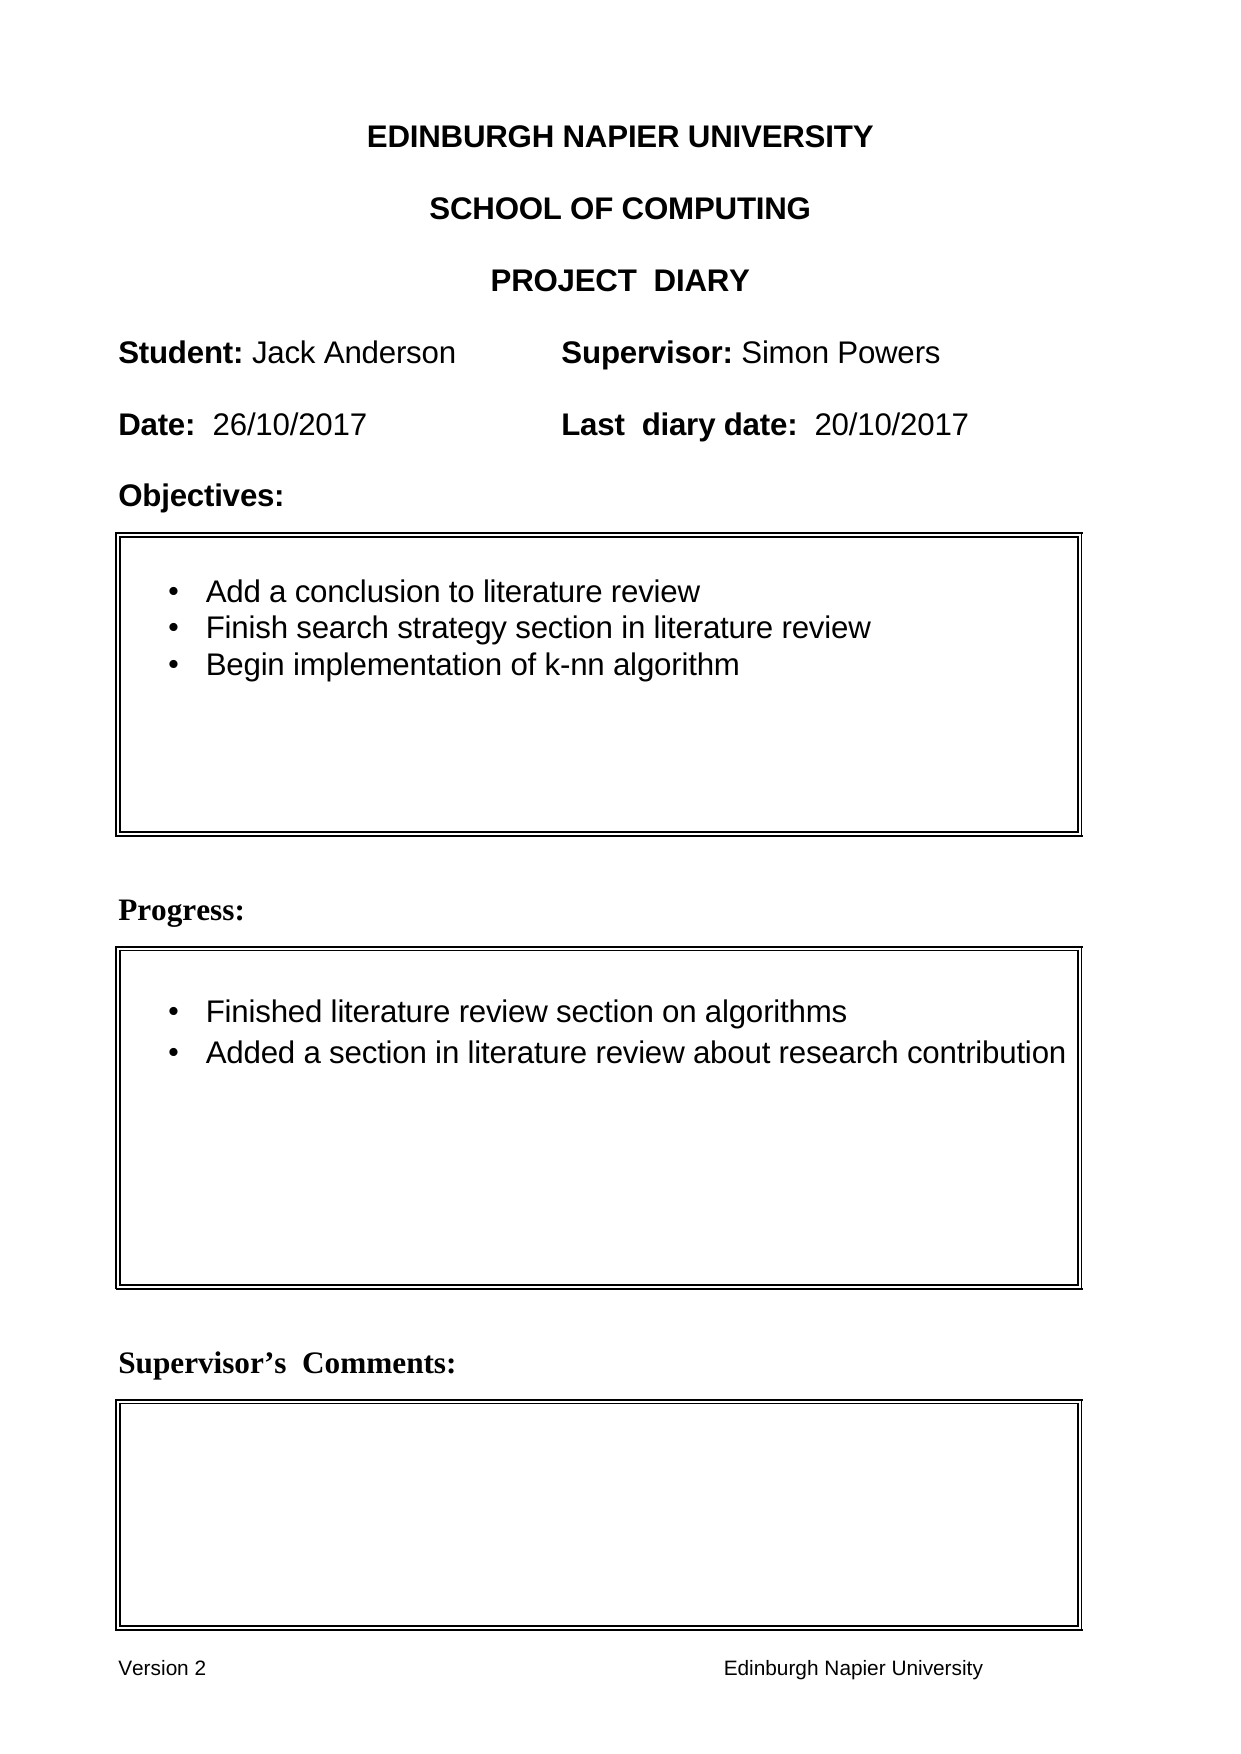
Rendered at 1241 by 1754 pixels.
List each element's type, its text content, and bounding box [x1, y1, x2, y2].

text PROJECT DIARY [118, 262, 1122, 298]
table_header [121, 1404, 1077, 1625]
table_header Add a conclusion to literature review Finish search strategy section in literature review Begin implementation of k-nn algorithm [121, 538, 1077, 831]
text Student: Jack Anderson Supervisor: Simon Powers [118, 334, 1122, 370]
text Supervisor’s Comments: [118, 1344, 1122, 1380]
text SCHOOL OF COMPUTING [118, 190, 1122, 226]
text Date: 26/10/2017 Last diary date: 20/10/2017 [118, 406, 1122, 442]
text Objectives: [118, 477, 1122, 513]
subtitle EDINBURGH NAPIER UNIVERSITY [118, 118, 1122, 154]
table_header Finished literature review section on algorithms Added a section in literature review about research contribution [121, 951, 1077, 1284]
text Progress: [118, 891, 1122, 927]
